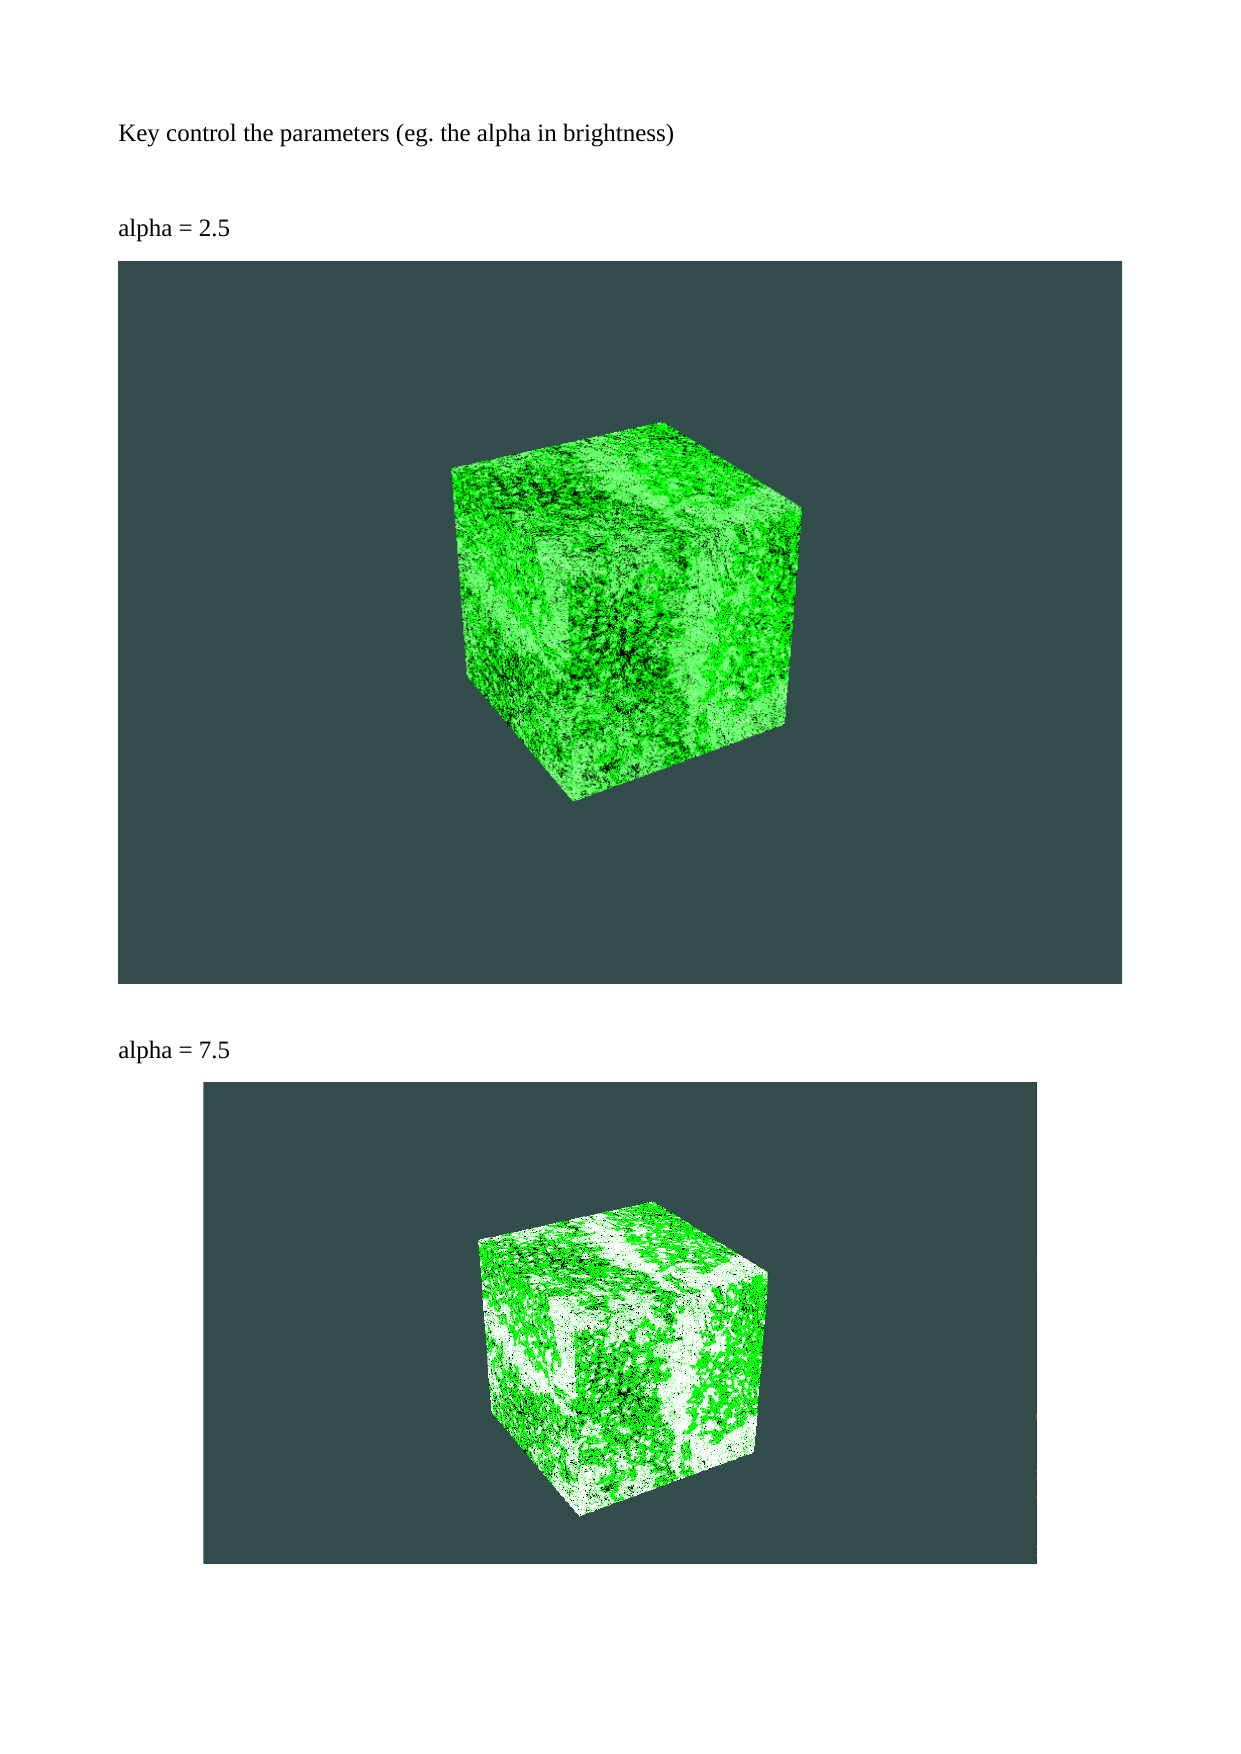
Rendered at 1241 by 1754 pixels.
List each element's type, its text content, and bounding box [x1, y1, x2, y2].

picture [203, 1082, 1037, 1564]
text alpha = 2.5 [118, 213, 1122, 242]
text alpha = 7.5 [118, 1035, 1122, 1064]
picture [118, 261, 1123, 984]
text Key control the parameters (eg. the alpha in brightness) [118, 118, 1122, 147]
